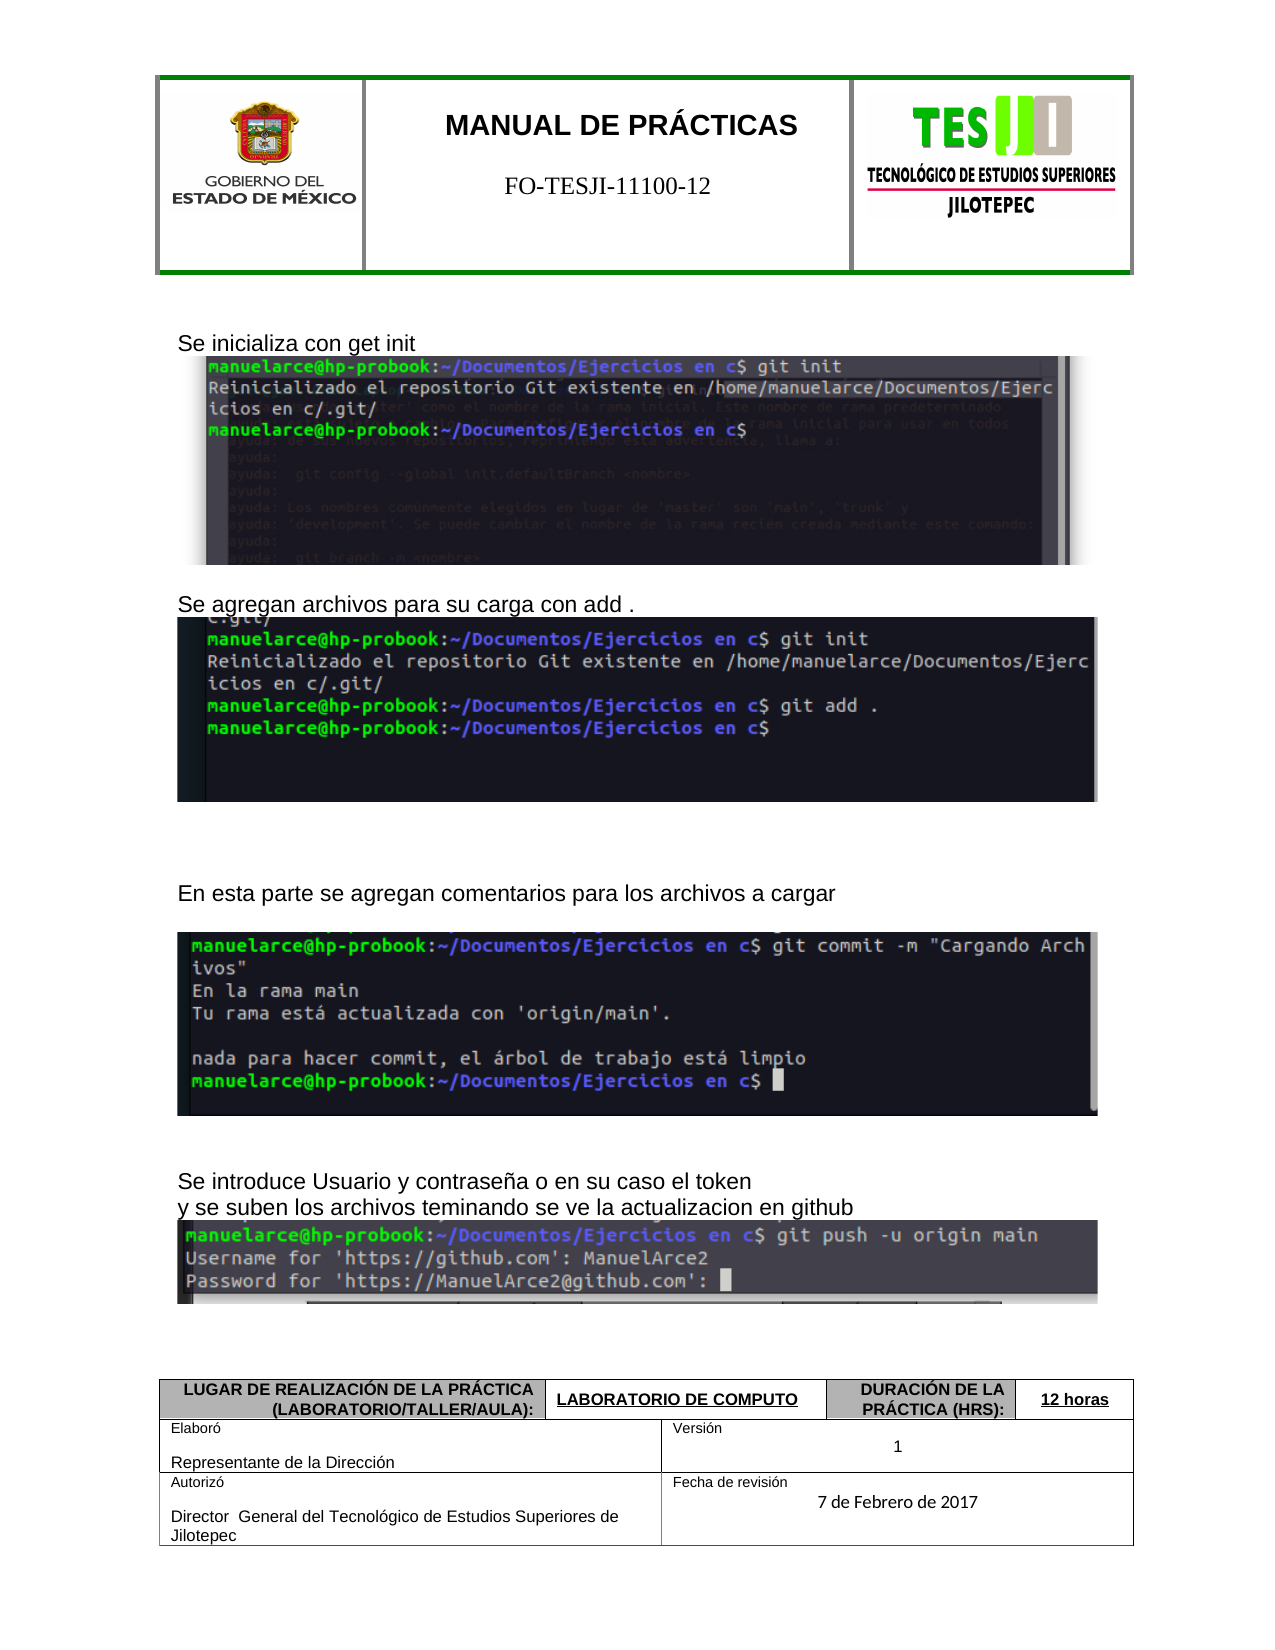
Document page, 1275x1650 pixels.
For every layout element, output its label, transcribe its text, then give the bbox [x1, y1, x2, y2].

text Se inicializa con get init [177, 330, 1098, 356]
text Se agregan archivos para su carga con add . [177, 591, 1098, 617]
picture [865, 92, 1118, 219]
picture [177, 932, 1098, 1116]
picture [177, 617, 1098, 802]
picture [161, 92, 360, 213]
text y se suben los archivos teminando se ve la actualizacion en github [177, 1194, 1098, 1220]
text En esta parte se agregan comentarios para los archivos a cargar [177, 880, 1098, 907]
picture [177, 356, 1098, 565]
picture [177, 1220, 1098, 1304]
text Se introduce Usuario y contraseña o en su caso el token [177, 1168, 1098, 1194]
